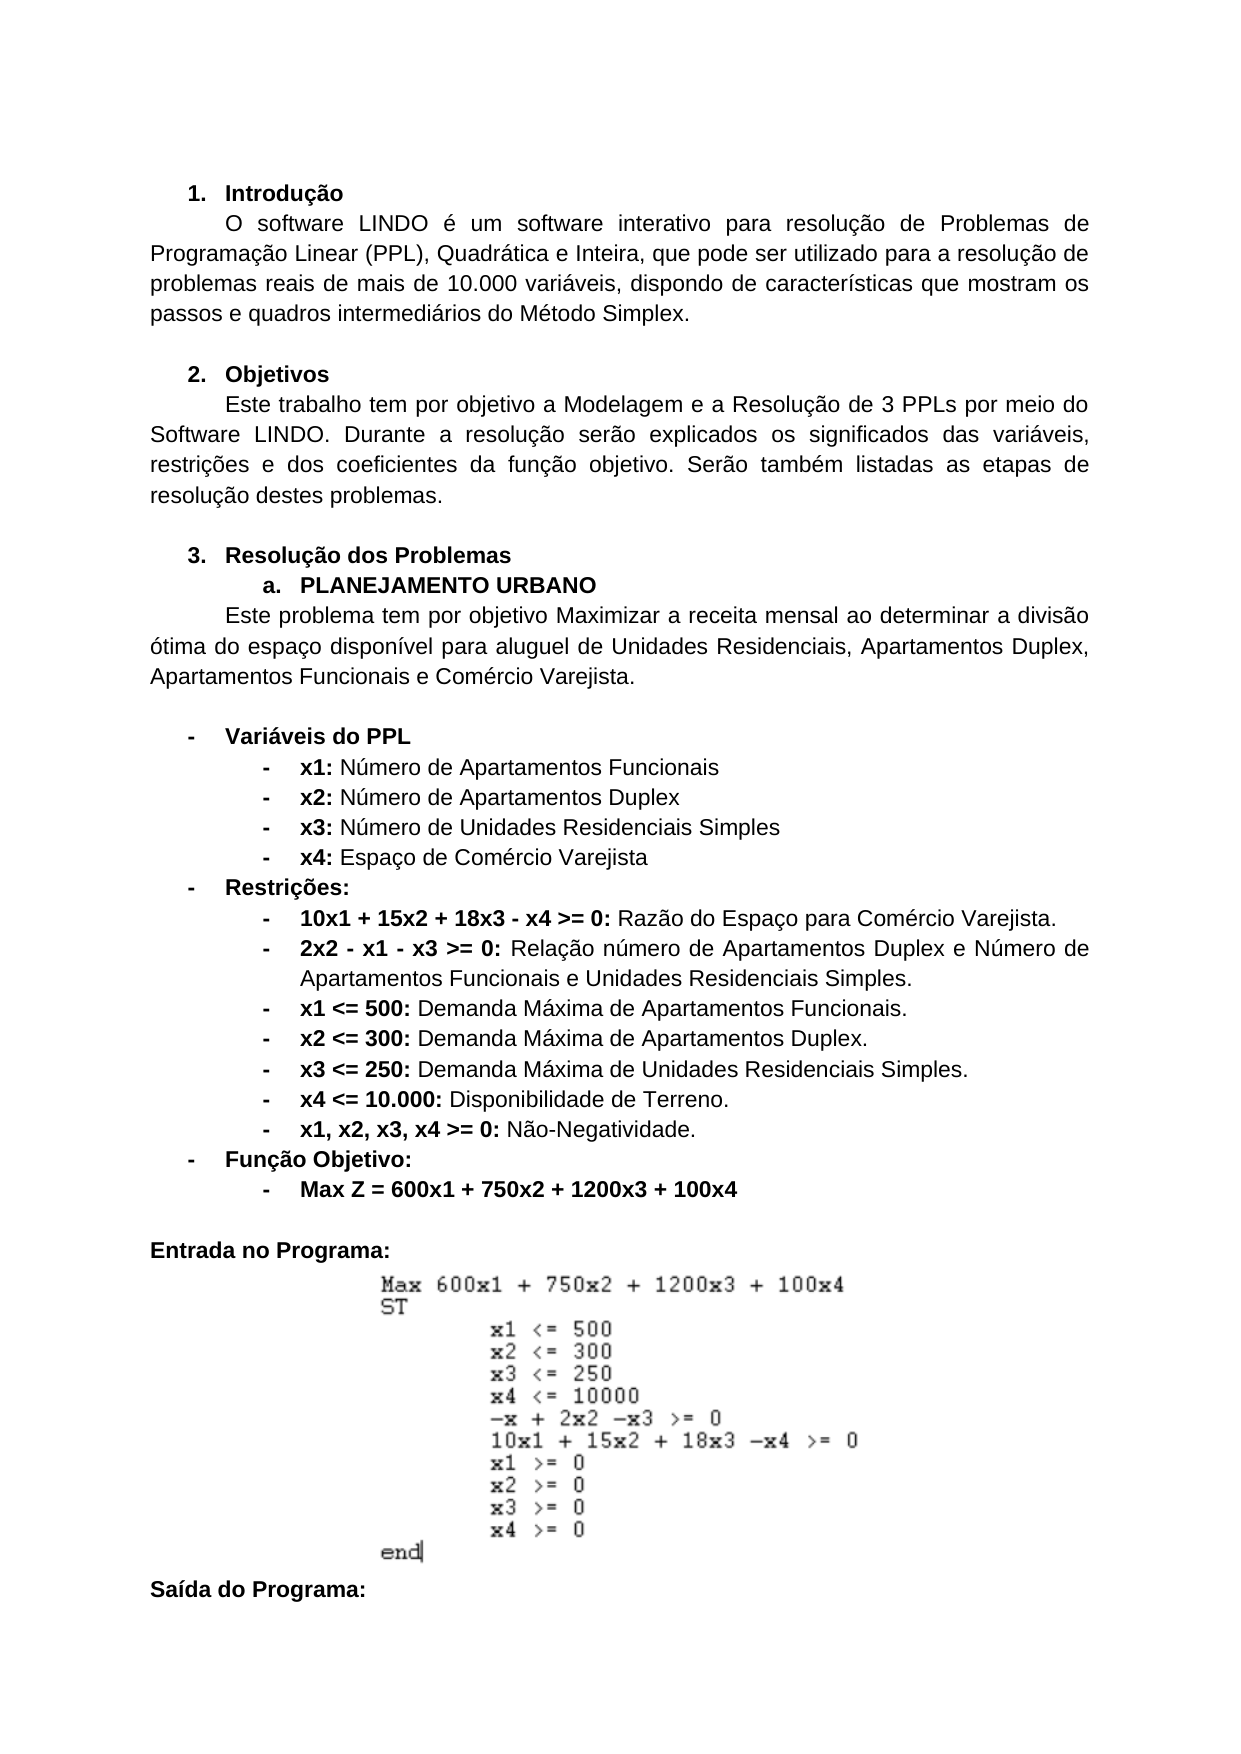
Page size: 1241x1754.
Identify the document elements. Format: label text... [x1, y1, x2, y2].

list x4: Espaço de Comércio Varejista [262, 844, 1090, 870]
list x4 <= 10.000: Disponibilidade de Terreno. [262, 1086, 1090, 1112]
list Variáveis do PPL [187, 723, 1090, 749]
list Max Z = 600x1 + 750x2 + 1200x3 + 100x4 [262, 1176, 1090, 1203]
list x3 <= 250: Demanda Máxima de Unidades Residenciais Simples. [262, 1056, 1090, 1082]
list Função Objetivo: [187, 1146, 1090, 1172]
list x1: Número de Apartamentos Funcionais [262, 753, 1090, 780]
list x2 <= 300: Demanda Máxima de Apartamentos Duplex. [262, 1025, 1090, 1052]
text Este problema tem por objetivo Maximizar a receita mensal ao determinar a divisão ótima do espaço disponível para aluguel de Unidades Residenciais, Apartamentos Duplex, Apartamentos Funcionais e Comércio Varejista. [150, 602, 1090, 689]
list PLANEJAMENTO URBANO [262, 572, 1090, 598]
text Saída do Programa: [150, 1576, 1090, 1603]
text Entrada no Programa: [150, 1237, 1090, 1263]
list x2: Número de Apartamentos Duplex [262, 784, 1090, 810]
picture [374, 1267, 866, 1573]
list x1, x2, x3, x4 >= 0: Não-Negatividade. [262, 1116, 1090, 1142]
list Objetivos [187, 361, 1090, 387]
list 10x1 + 15x2 + 18x3 - x4 >= 0: Razão do Espaço para Comércio Varejista. [262, 904, 1090, 931]
list Restrições: [187, 874, 1090, 901]
list Introdução [187, 179, 1090, 206]
list x1 <= 500: Demanda Máxima de Apartamentos Funcionais. [262, 995, 1090, 1021]
list Resolução dos Problemas [187, 542, 1090, 568]
list x3: Número de Unidades Residenciais Simples [262, 814, 1090, 840]
text O software LINDO é um software interativo para resolução de Problemas de Programação Linear (PPL), Quadrática e Inteira, que pode ser utilizado para a resolução de problemas reais de mais de 10.000 variáveis, dispondo de características que mostram os passos e quadros intermediários do Método Simplex. [150, 210, 1090, 327]
list 2x2 - x1 - x3 >= 0: Relação número de Apartamentos Duplex e Número de Apartamentos Funcionais e Unidades Residenciais Simples. [262, 935, 1090, 991]
text Este trabalho tem por objetivo a Modelagem e a Resolução de 3 PPLs por meio do Software LINDO. Durante a resolução serão explicados os significados das variáveis, restrições e dos coeficientes da função objetivo. Serão também listadas as etapas de resolução destes problemas. [150, 391, 1090, 508]
